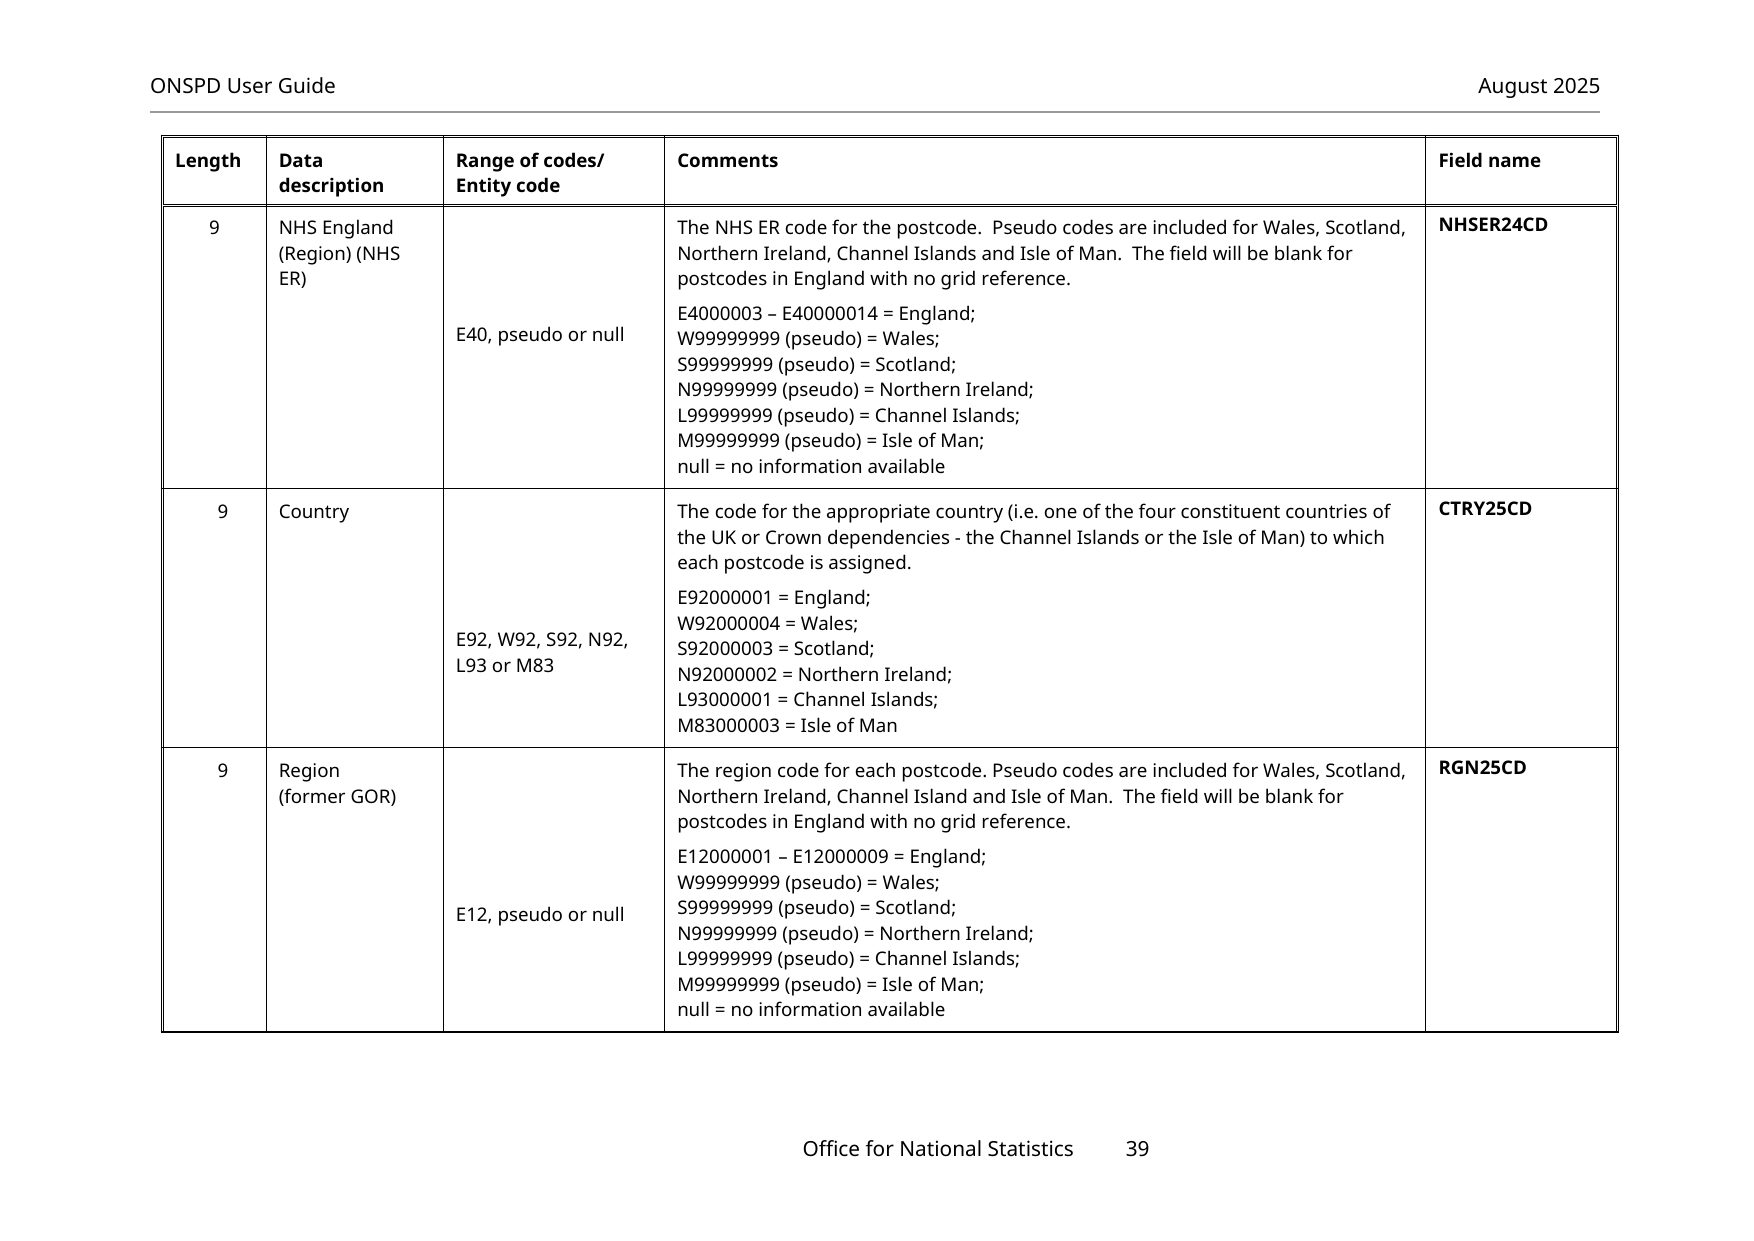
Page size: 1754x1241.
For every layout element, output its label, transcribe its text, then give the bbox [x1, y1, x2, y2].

table_header Data description [267, 138, 443, 204]
table_cell 9 [164, 748, 266, 1031]
table_header Field name [1426, 138, 1616, 204]
table_cell The code for the appropriate country (i.e. one of the four constituent countries of the UK or Crown dependencies - the Channel Islands or the Isle of Man) to which each postcode is assigned. E92000001 = England; W92000004 = Wales; S92000003 = Scotland; N92000002 = Northern Ireland; L93000001 = Channel Islands; M83000003 = Isle of Man [665, 489, 1425, 747]
table_cell RGN25CD [1426, 748, 1616, 1031]
table_cell E12, pseudo or null [444, 748, 664, 1031]
table_cell NHS England (Region) (NHS ER) [267, 207, 443, 488]
table_header Length [164, 138, 266, 204]
table_cell The NHS ER code for the postcode. Pseudo codes are included for Wales, Scotland, Northern Ireland, Channel Islands and Isle of Man. The field will be blank for postcodes in England with no grid reference. E4000003 – E40000014 = England; W99999999 (pseudo) = Wales; S99999999 (pseudo) = Scotland; N99999999 (pseudo) = Northern Ireland; L99999999 (pseudo) = Channel Islands; M99999999 (pseudo) = Isle of Man; null = no information available [665, 207, 1425, 488]
table_cell 9 [164, 489, 266, 747]
table_cell CTRY25CD [1426, 489, 1616, 747]
table_cell E40, pseudo or null [444, 207, 664, 488]
table_cell Country [267, 489, 443, 747]
table_cell NHSER24CD [1426, 207, 1616, 488]
table_header Comments [665, 138, 1425, 204]
table_cell The region code for each postcode. Pseudo codes are included for Wales, Scotland, Northern Ireland, Channel Island and Isle of Man. The field will be blank for postcodes in England with no grid reference. E12000001 – E12000009 = England; W99999999 (pseudo) = Wales; S99999999 (pseudo) = Scotland; N99999999 (pseudo) = Northern Ireland; L99999999 (pseudo) = Channel Islands; M99999999 (pseudo) = Isle of Man; null = no information available [665, 748, 1425, 1031]
table_cell E92, W92, S92, N92, L93 or M83 [444, 489, 664, 747]
table_cell 9 [164, 207, 266, 488]
table_header Range of codes/ Entity code [444, 138, 664, 204]
table_cell Region (former GOR) [267, 748, 443, 1031]
